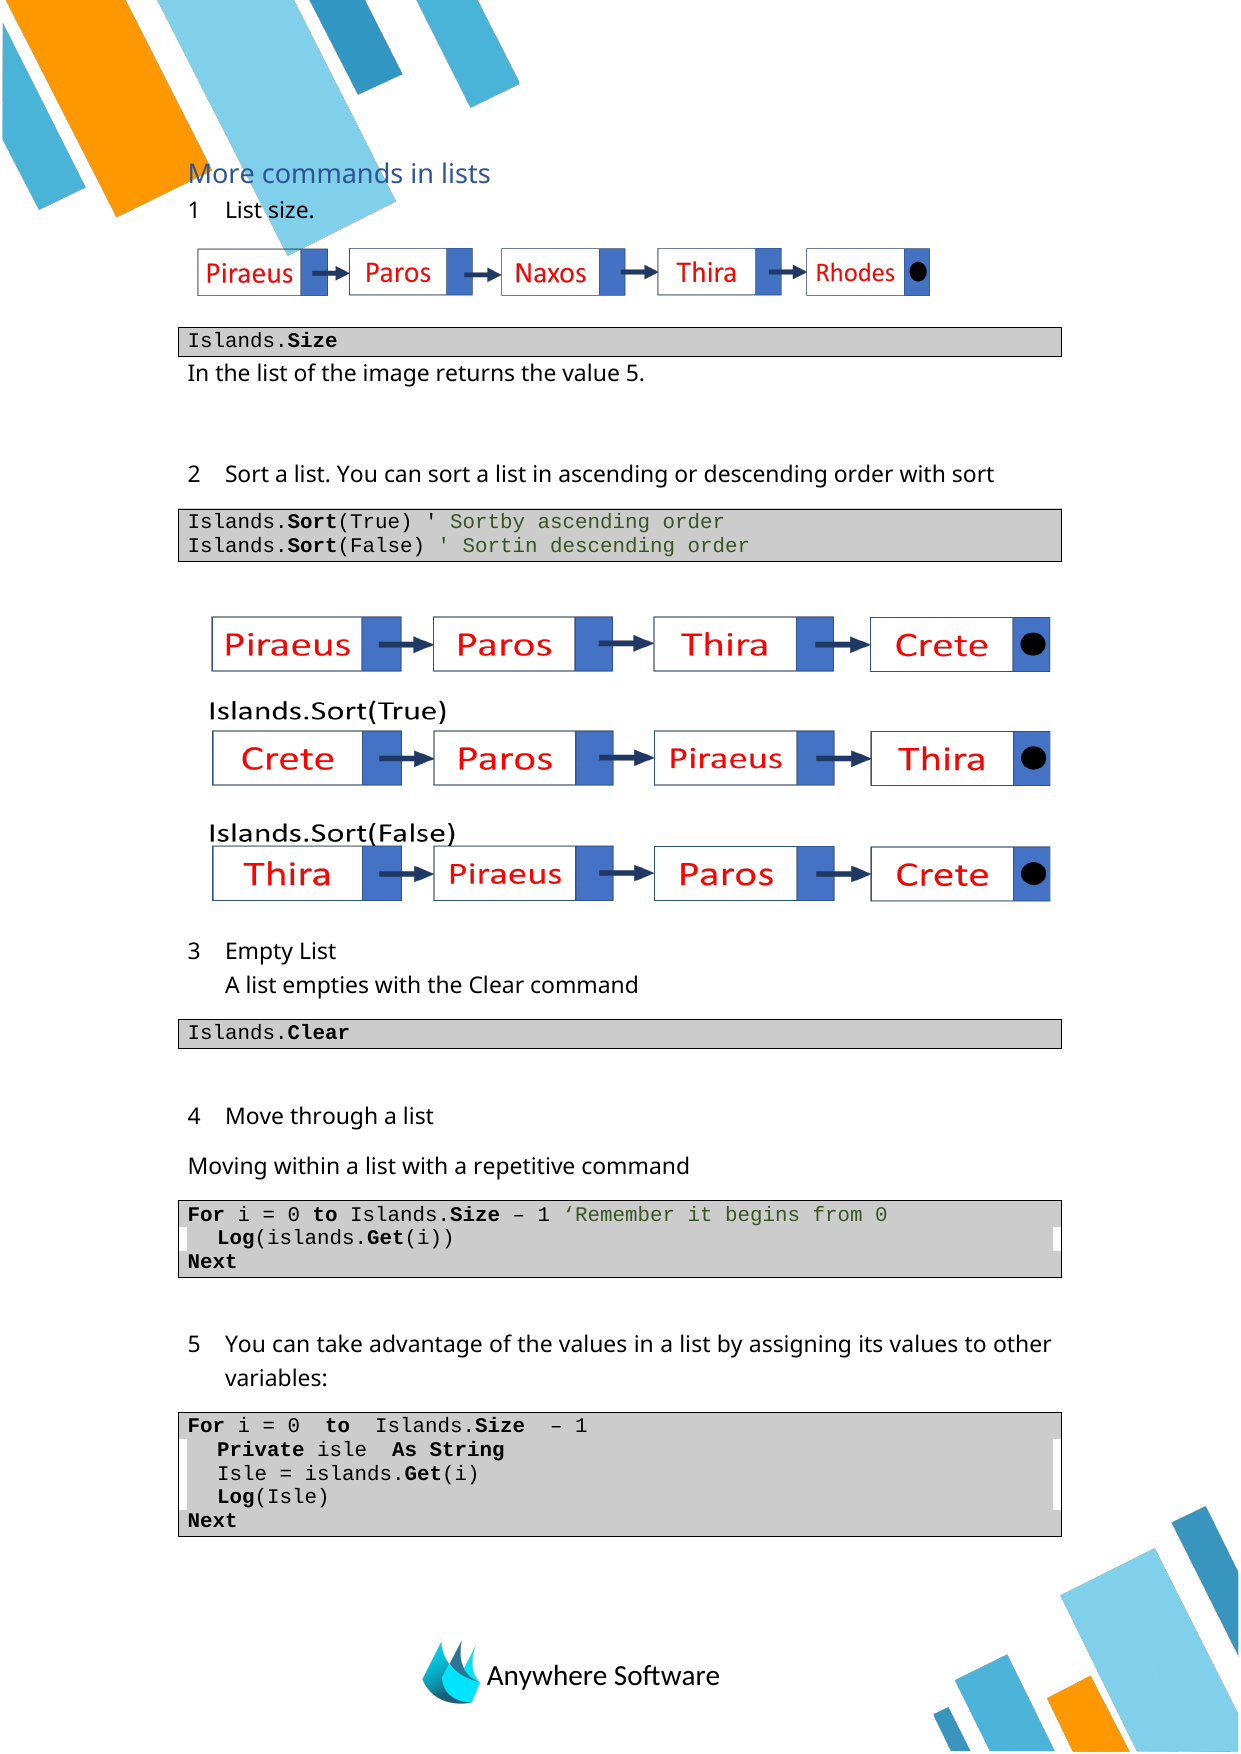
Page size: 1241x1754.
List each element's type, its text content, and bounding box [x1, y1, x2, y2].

text Next [179, 1248, 1061, 1277]
picture [422, 1640, 481, 1704]
list A list empties with the Clear command [225, 969, 1053, 1000]
text For i = 0 to Islands.Size – 1 [179, 1413, 1061, 1439]
text In the list of the image returns the value 5. [187, 357, 1053, 388]
list Empty List [187, 935, 1053, 966]
list You can take advantage of the values in a list by assigning its values to other variables: [187, 1328, 1053, 1393]
text Islands.Size [179, 328, 1061, 356]
list List size. [187, 194, 1053, 225]
picture [187, 612, 1051, 916]
text Moving within a list with a repetitive command [187, 1150, 1053, 1181]
list Move through a list [187, 1099, 1053, 1131]
subtitle More commands in lists [187, 154, 1053, 191]
text Private isle As String [187, 1439, 1053, 1463]
text Islands.Clear [179, 1020, 1061, 1048]
picture [2, 0, 930, 309]
list Sort a list. You can sort a list in ascending or descending order with sort [187, 458, 1053, 489]
text Log(islands.Get(i)) [187, 1227, 1053, 1248]
text For i = 0 to Islands.Size – 1 ‘Remember it begins from 0 [179, 1201, 1061, 1227]
text Next [179, 1507, 1061, 1536]
text Log(Isle) [187, 1486, 1053, 1507]
text Isle = islands.Get(i) [187, 1463, 1053, 1486]
text Islands.Sort(True) ' Sortby ascending order [179, 510, 1061, 532]
picture [933, 1506, 1239, 1752]
text Islands.Sort(False) ' Sortin descending order [179, 532, 1061, 561]
